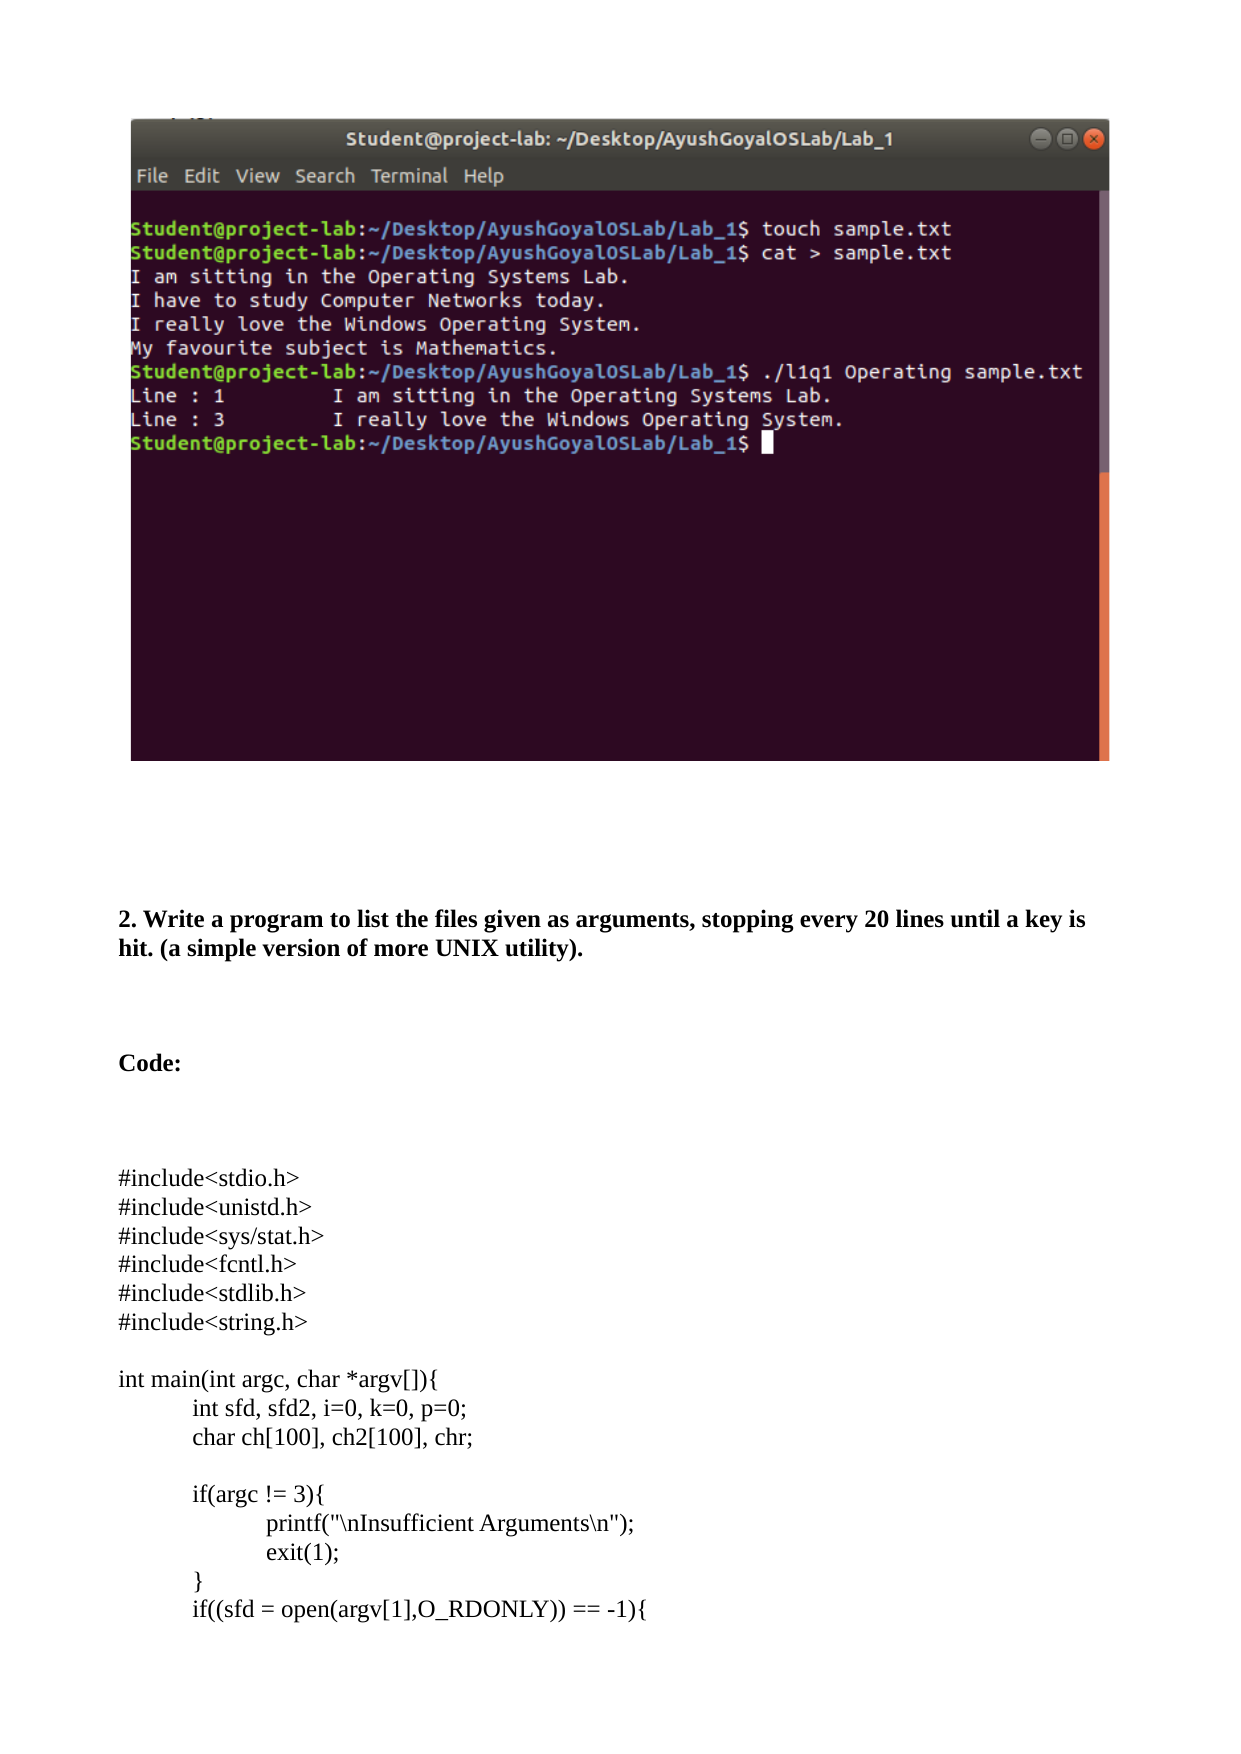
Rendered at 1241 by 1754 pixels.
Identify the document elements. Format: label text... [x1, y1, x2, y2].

text char ch[100], ch2[100], chr; [118, 1422, 1122, 1451]
text #include<stdlib.h> [118, 1278, 1122, 1307]
text exit(1); [118, 1537, 1122, 1566]
picture [130, 118, 1110, 761]
text #include<stdio.h> [118, 1163, 1122, 1192]
text Code: [118, 1048, 1122, 1077]
text 2. Write a program to list the files given as arguments, stopping every 20 lines until a key is hit. (a simple version of more UNIX utility). [118, 904, 1122, 962]
text int main(int argc, char *argv[]){ [118, 1364, 1122, 1393]
text printf("\nInsufficient Arguments\n"); [118, 1508, 1122, 1537]
text if((sfd = open(argv[1],O_RDONLY)) == -1){ [118, 1594, 1122, 1623]
text int sfd, sfd2, i=0, k=0, p=0; [118, 1393, 1122, 1422]
text if(argc != 3){ [118, 1479, 1122, 1508]
text #include<sys/stat.h> [118, 1221, 1122, 1249]
text #include<string.h> [118, 1307, 1122, 1336]
text } [118, 1566, 1122, 1594]
text #include<unistd.h> [118, 1192, 1122, 1221]
text #include<fcntl.h> [118, 1249, 1122, 1278]
